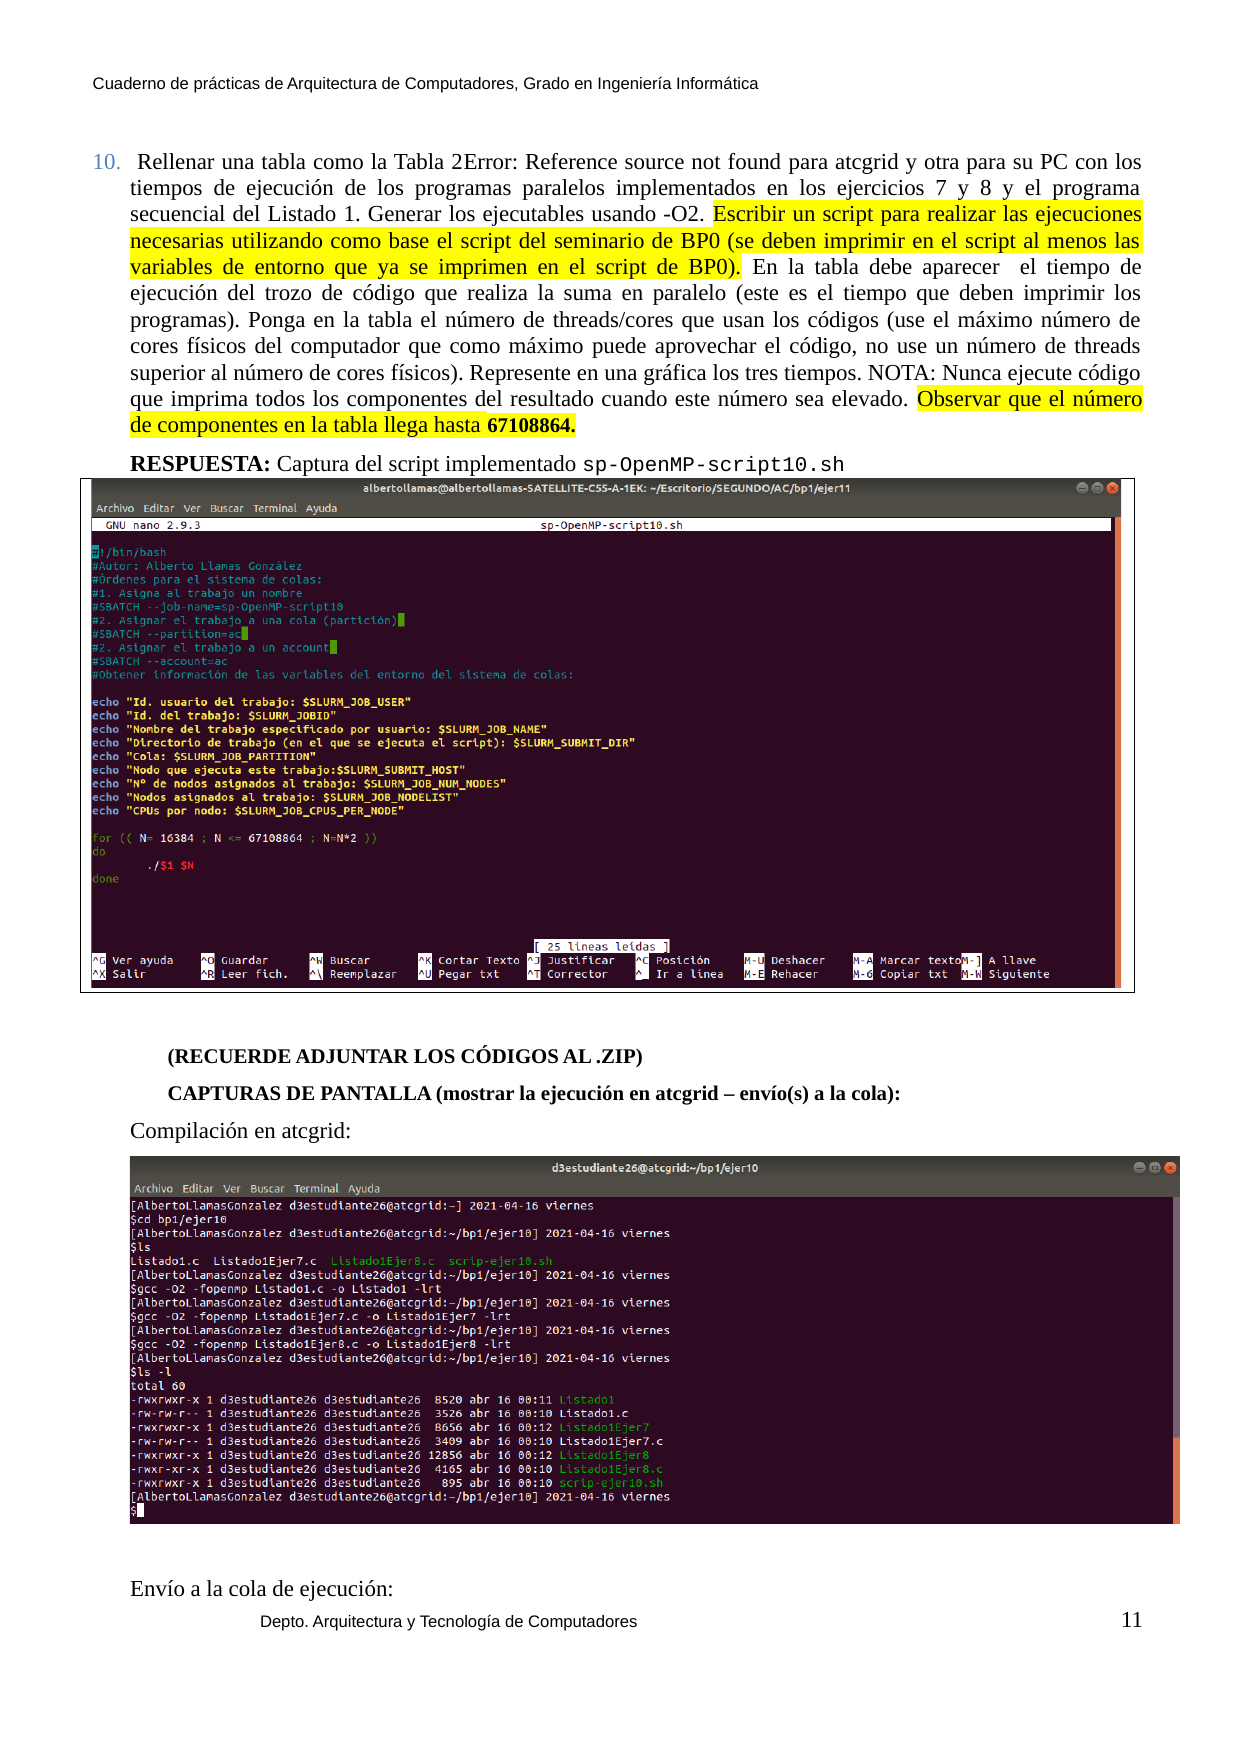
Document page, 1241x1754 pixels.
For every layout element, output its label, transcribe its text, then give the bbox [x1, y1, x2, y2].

list Rellenar una tabla como la Tabla 2 para atcgrid y otra para su PC con los tiempos de ejecución de los programas paralelos implementados en los ejercicios 7 y 8 y el programa secuencial del Listado 1. Generar los ejecutables usando -O2. Escribir un script para realizar las ejecuciones necesarias utilizando como base el script del seminario de BP0 (se deben imprimir en el script al menos las variables de entorno que ya se imprimen en el script de BP0). En la tabla debe aparecer el tiempo de ejecución del trozo de código que realiza la suma en paralelo (este es el tiempo que deben imprimir los programas). Ponga en la tabla el número de threads/cores que usan los códigos (use el máximo número de cores físicos del computador que como máximo puede aprovechar el código, no use un número de threads superior al número de cores físicos). Represente en una gráfica los tres tiempos. NOTA: Nunca ejecute código que imprima todos los componentes del resultado cuando este número sea elevado. Observar que el número de componentes en la tabla llega hasta 67108864. [92, 148, 1143, 438]
text CAPTURAS DE PANTALLA (mostrar la ejecución en atcgrid – envío(s) a la cola): [167, 1081, 1143, 1105]
text (RECUERDE ADJUNTAR LOS CÓDIGOS AL .ZIP) [167, 1044, 1143, 1068]
table_header [81, 479, 1134, 992]
list Compilación en atcgrid: [130, 1117, 1143, 1144]
text RESPUESTA: Captura del script implementado sp-OpenMP-script10.sh [130, 450, 1143, 478]
list Envío a la cola de ejecución: [130, 1575, 1143, 1601]
